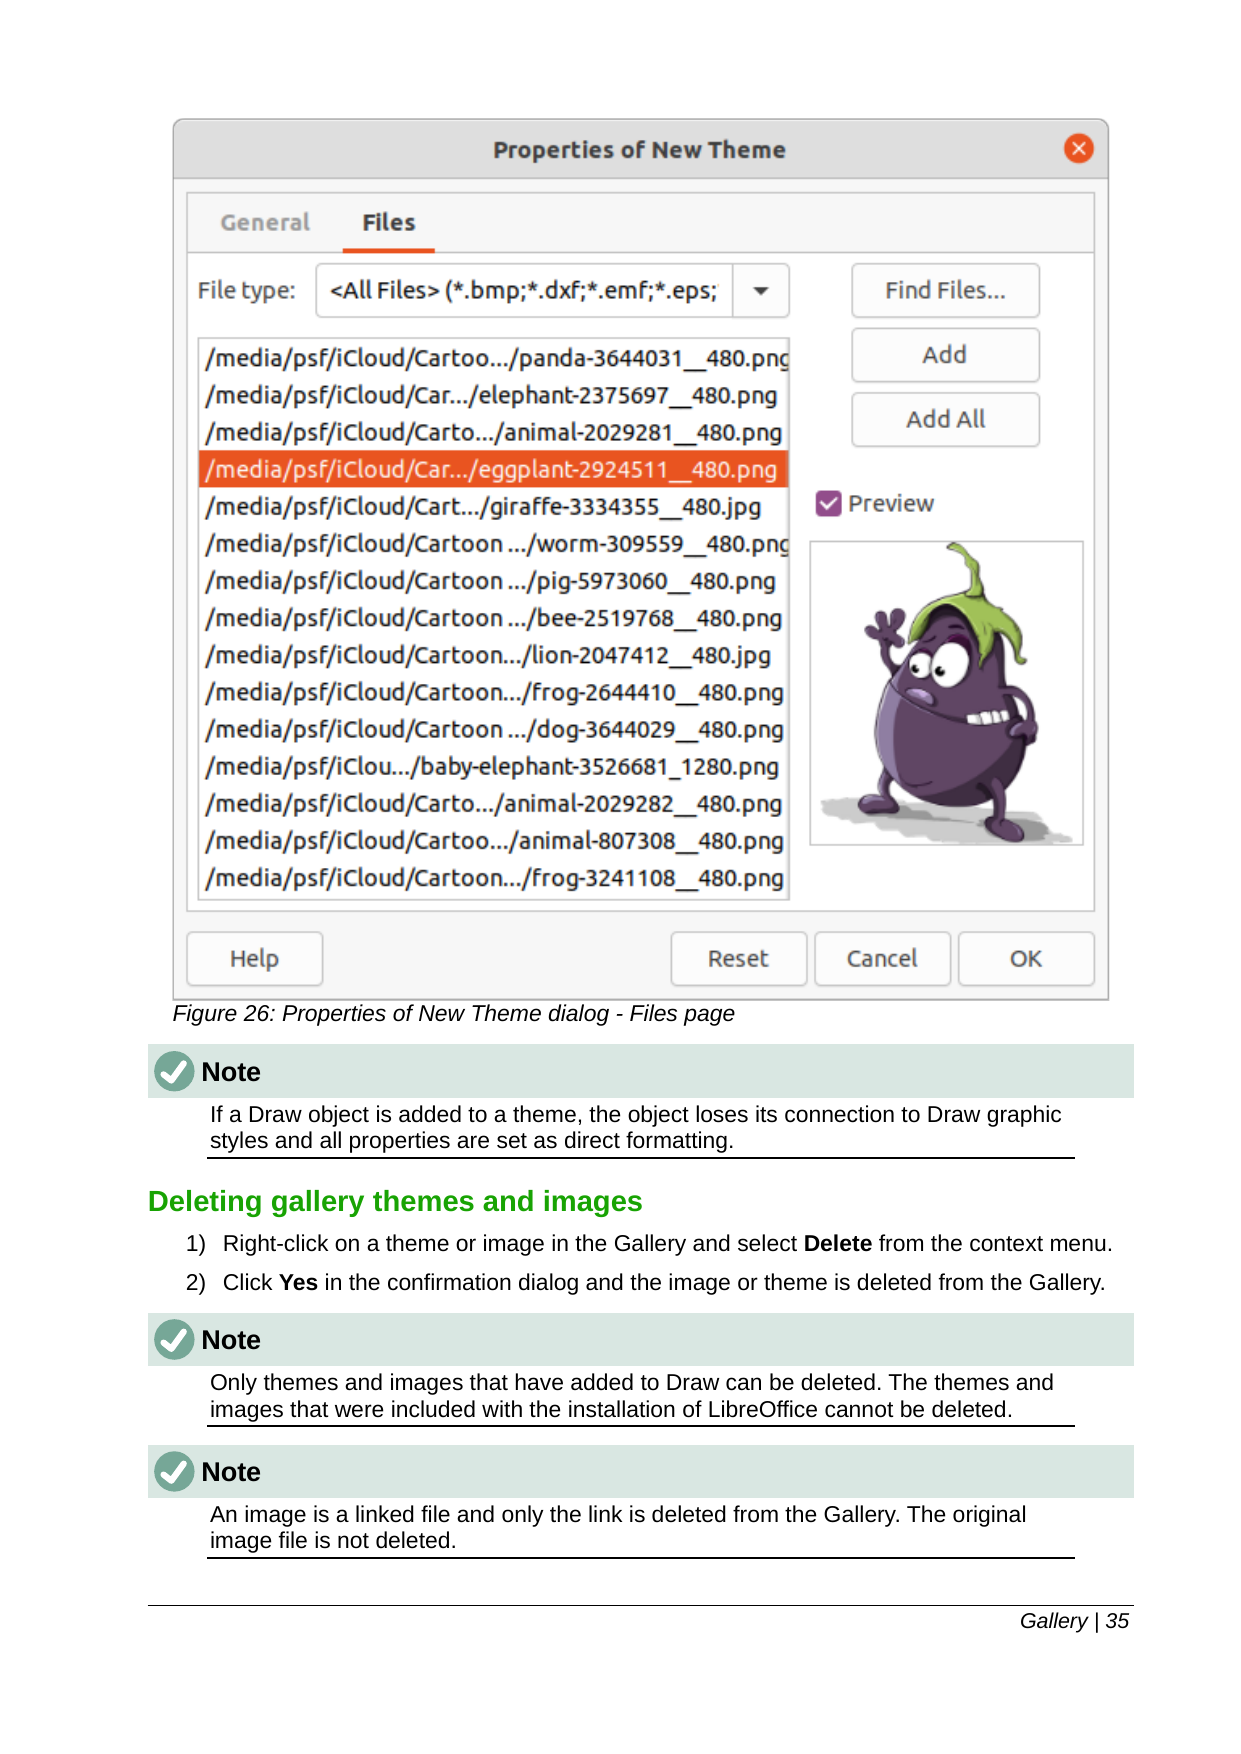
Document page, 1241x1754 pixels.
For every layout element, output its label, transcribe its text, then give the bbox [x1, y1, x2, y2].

text An image is a linked file and only the link is deleted from the Gallery. The original image file is not deleted. [207, 1498, 1075, 1557]
picture [172, 118, 1110, 1001]
list Click Yes in the confirmation dialog and the image or theme is deleted from the Gallery. [206, 1269, 1134, 1295]
subtitle Note [148, 1313, 1134, 1366]
subtitle Note [148, 1445, 1134, 1498]
text If a Draw object is added to a theme, the object loses its connection to Draw graphic styles and all properties are set as direct formatting. [207, 1098, 1075, 1157]
list Right-click on a theme or image in the Gallery and select Delete from the context menu. [206, 1230, 1134, 1256]
text Only themes and images that have added to Draw can be deleted. The themes and images that were included with the installation of LibreOffice cannot be deleted. [207, 1366, 1075, 1425]
text Figure 26: Properties of New Theme dialog - Files page [172, 1001, 1109, 1027]
subtitle Deleting gallery themes and images [148, 1184, 1134, 1217]
subtitle Note [148, 1044, 1134, 1098]
